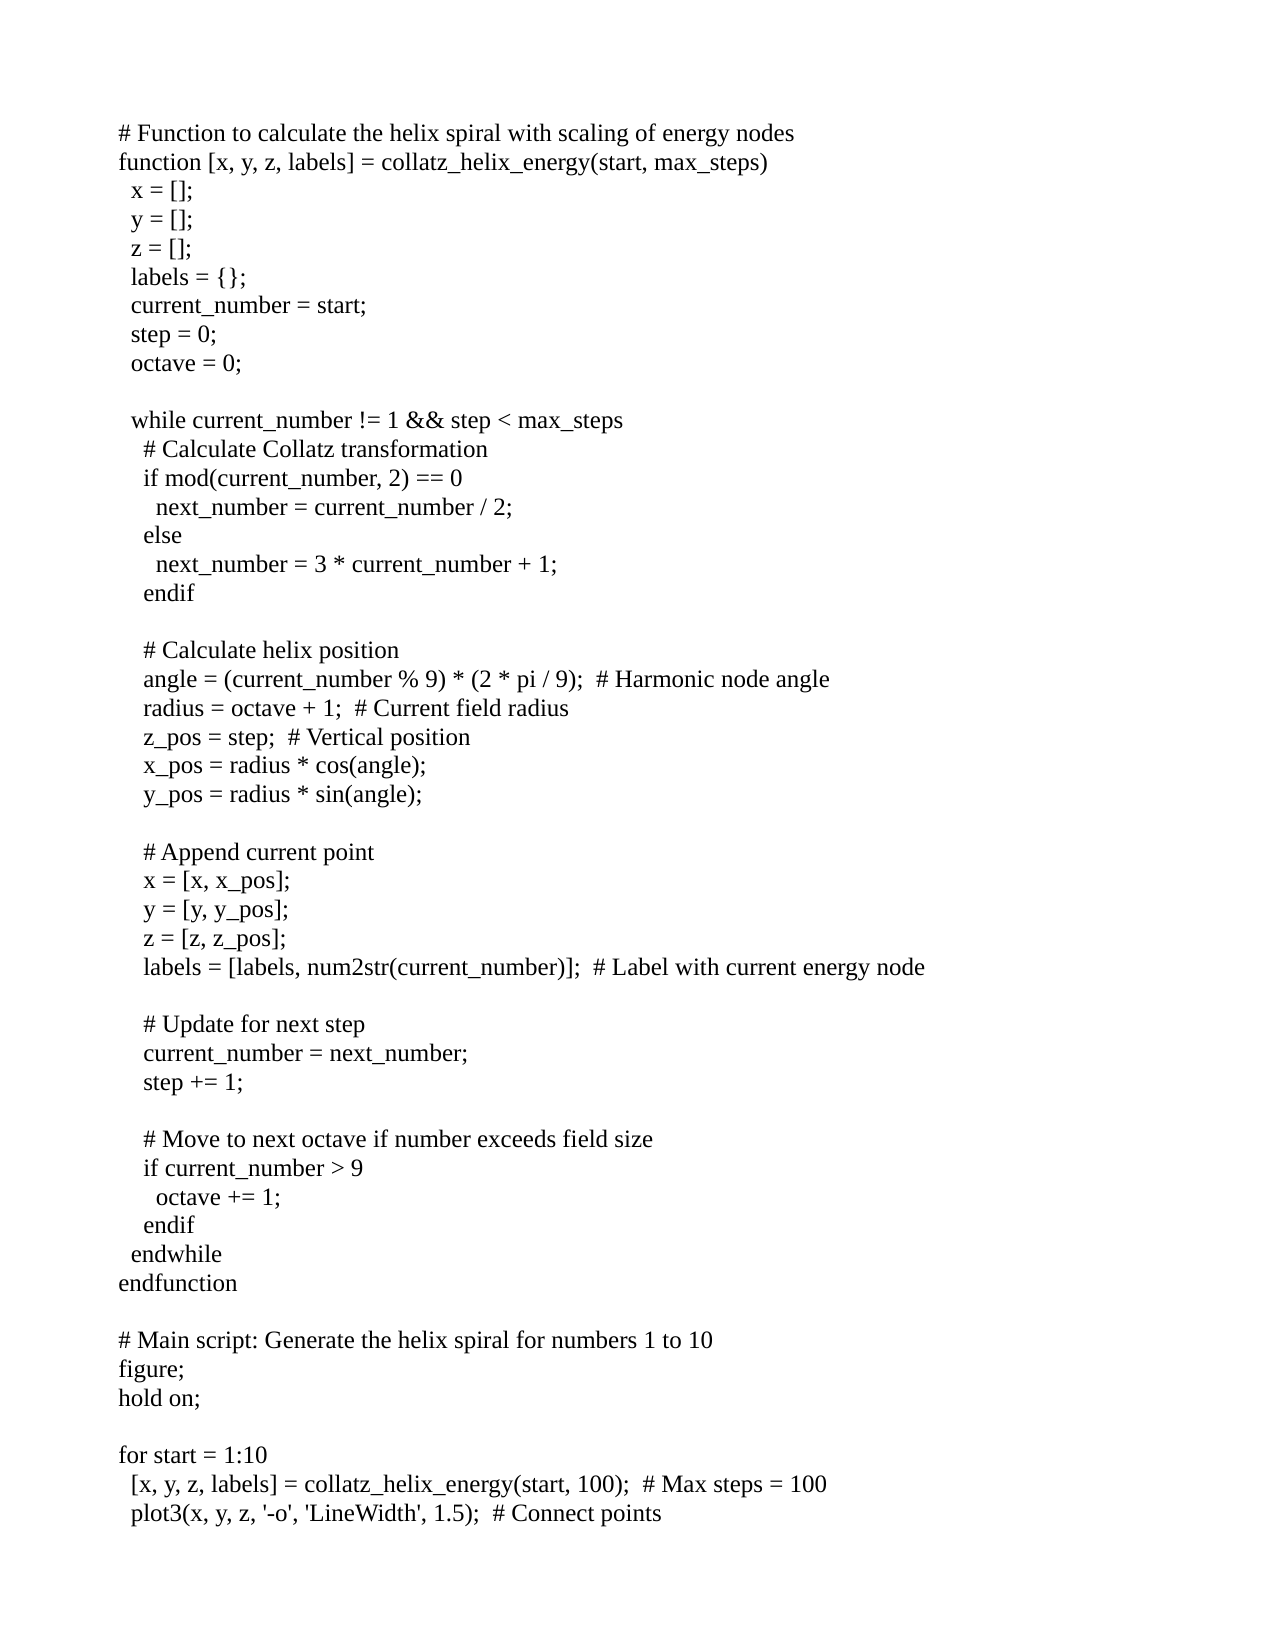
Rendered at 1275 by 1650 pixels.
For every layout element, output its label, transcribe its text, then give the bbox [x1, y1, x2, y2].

text # Update for next step [118, 1009, 1157, 1038]
text step += 1; [118, 1067, 1157, 1096]
text labels = [labels, num2str(current_number)]; # Label with current energy node [118, 952, 1157, 981]
text z = []; [118, 233, 1157, 262]
text x_pos = radius * cos(angle); [118, 751, 1157, 779]
text # Append current point [118, 837, 1157, 866]
text current_number = start; [118, 291, 1157, 319]
text endif [118, 1211, 1157, 1239]
text plot3(x, y, z, '-o', 'LineWidth', 1.5); # Connect points [118, 1498, 1157, 1527]
text y = [y, y_pos]; [118, 894, 1157, 923]
text endfunction [118, 1268, 1157, 1297]
text # Main script: Generate the helix spiral for numbers 1 to 10 [118, 1326, 1157, 1354]
text # Function to calculate the helix spiral with scaling of energy nodes [118, 118, 1157, 147]
text angle = (current_number % 9) * (2 * pi / 9); # Harmonic node angle [118, 664, 1157, 693]
text step = 0; [118, 319, 1157, 348]
text endif [118, 578, 1157, 607]
text function [x, y, z, labels] = collatz_helix_energy(start, max_steps) [118, 147, 1157, 176]
text y_pos = radius * sin(angle); [118, 779, 1157, 808]
text radius = octave + 1; # Current field radius [118, 693, 1157, 722]
text while current_number != 1 && step < max_steps [118, 406, 1157, 434]
text z = [z, z_pos]; [118, 923, 1157, 952]
text endwhile [118, 1239, 1157, 1268]
text current_number = next_number; [118, 1038, 1157, 1067]
text # Move to next octave if number exceeds field size [118, 1124, 1157, 1153]
text for start = 1:10 [118, 1441, 1157, 1469]
text x = [x, x_pos]; [118, 866, 1157, 894]
text else [118, 521, 1157, 549]
text hold on; [118, 1383, 1157, 1412]
text [x, y, z, labels] = collatz_helix_energy(start, 100); # Max steps = 100 [118, 1469, 1157, 1498]
text # Calculate Collatz transformation [118, 434, 1157, 463]
text if current_number > 9 [118, 1153, 1157, 1182]
text y = []; [118, 204, 1157, 233]
text x = []; [118, 176, 1157, 204]
text labels = {}; [118, 262, 1157, 291]
text octave += 1; [118, 1182, 1157, 1211]
text # Calculate helix position [118, 636, 1157, 664]
text next_number = 3 * current_number + 1; [118, 549, 1157, 578]
text figure; [118, 1354, 1157, 1383]
text if mod(current_number, 2) == 0 [118, 463, 1157, 492]
text octave = 0; [118, 348, 1157, 377]
text next_number = current_number / 2; [118, 492, 1157, 521]
text z_pos = step; # Vertical position [118, 722, 1157, 751]
